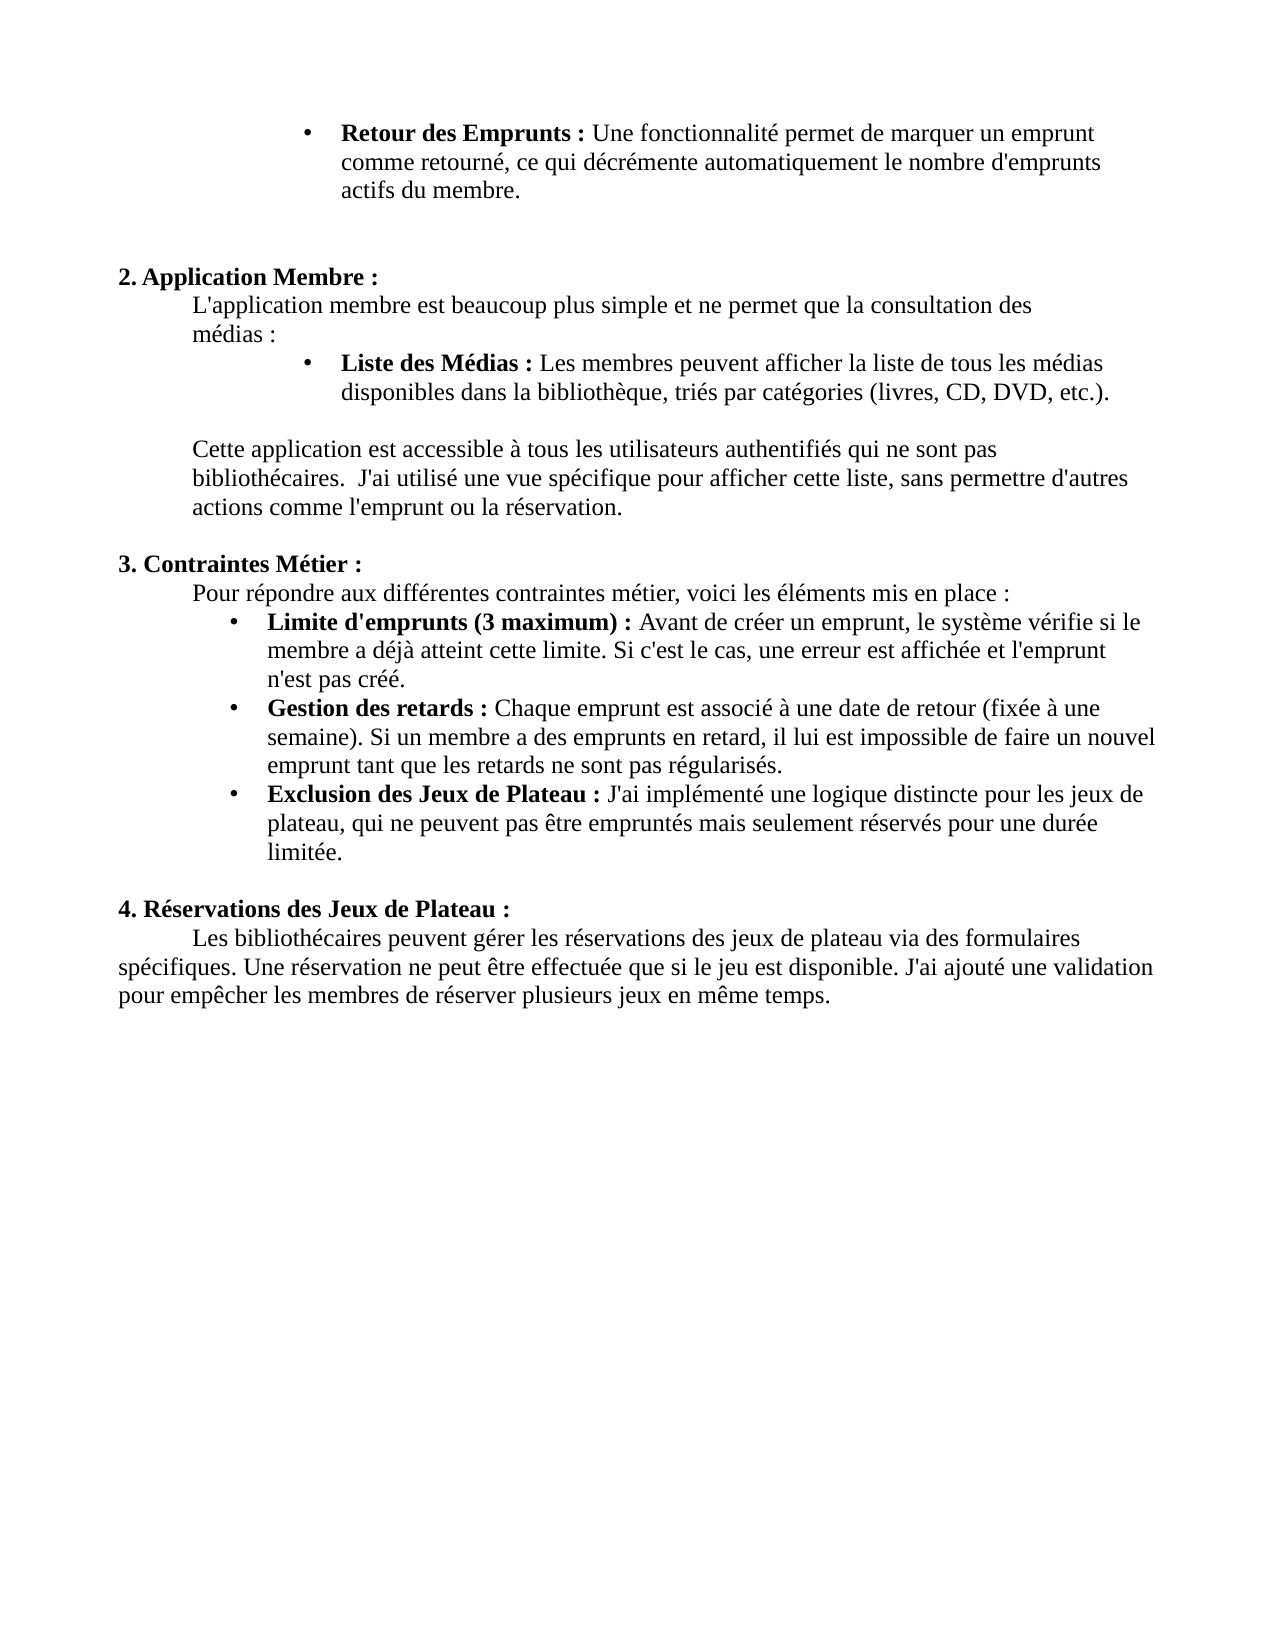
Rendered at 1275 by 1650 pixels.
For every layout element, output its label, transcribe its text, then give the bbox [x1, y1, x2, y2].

list Liste des Médias : Les membres peuvent afficher la liste de tous les médias disponibles dans la bibliothèque, triés par catégories (livres, CD, DVD, etc.). [303, 348, 1157, 406]
list Limite d'emprunts (3 maximum) : Avant de créer un emprunt, le système vérifie si le membre a déjà atteint cette limite. Si c'est le cas, une erreur est affichée et l'emprunt n'est pas créé. [229, 607, 1157, 693]
text 4. Réservations des Jeux de Plateau : [118, 894, 1157, 923]
text Pour répondre aux différentes contraintes métier, voici les éléments mis en place : [118, 578, 1157, 607]
text Cette application est accessible à tous les utilisateurs authentifiés qui ne sont pas bibliothécaires. J'ai utilisé une vue spécifique pour afficher cette liste, sans permettre d'autres actions comme l'emprunt ou la réservation. [118, 434, 1157, 521]
list Retour des Emprunts : Une fonctionnalité permet de marquer un emprunt comme retourné, ce qui décrémente automatiquement le nombre d'emprunts actifs du membre. [303, 118, 1157, 204]
text 2. Application Membre : [118, 262, 1157, 291]
list Exclusion des Jeux de Plateau : J'ai implémenté une logique distincte pour les jeux de plateau, qui ne peuvent pas être empruntés mais seulement réservés pour une durée limitée. [229, 779, 1157, 866]
text L'application membre est beaucoup plus simple et ne permet que la consultation des médias : [118, 291, 1157, 348]
text Les bibliothécaires peuvent gérer les réservations des jeux de plateau via des formulaires spécifiques. Une réservation ne peut être effectuée que si le jeu est disponible. J'ai ajouté une validation pour empêcher les membres de réserver plusieurs jeux en même temps. [118, 923, 1157, 1009]
list Gestion des retards : Chaque emprunt est associé à une date de retour (fixée à une semaine). Si un membre a des emprunts en retard, il lui est impossible de faire un nouvel emprunt tant que les retards ne sont pas régularisés. [229, 693, 1157, 779]
text 3. Contraintes Métier : [118, 549, 1157, 578]
